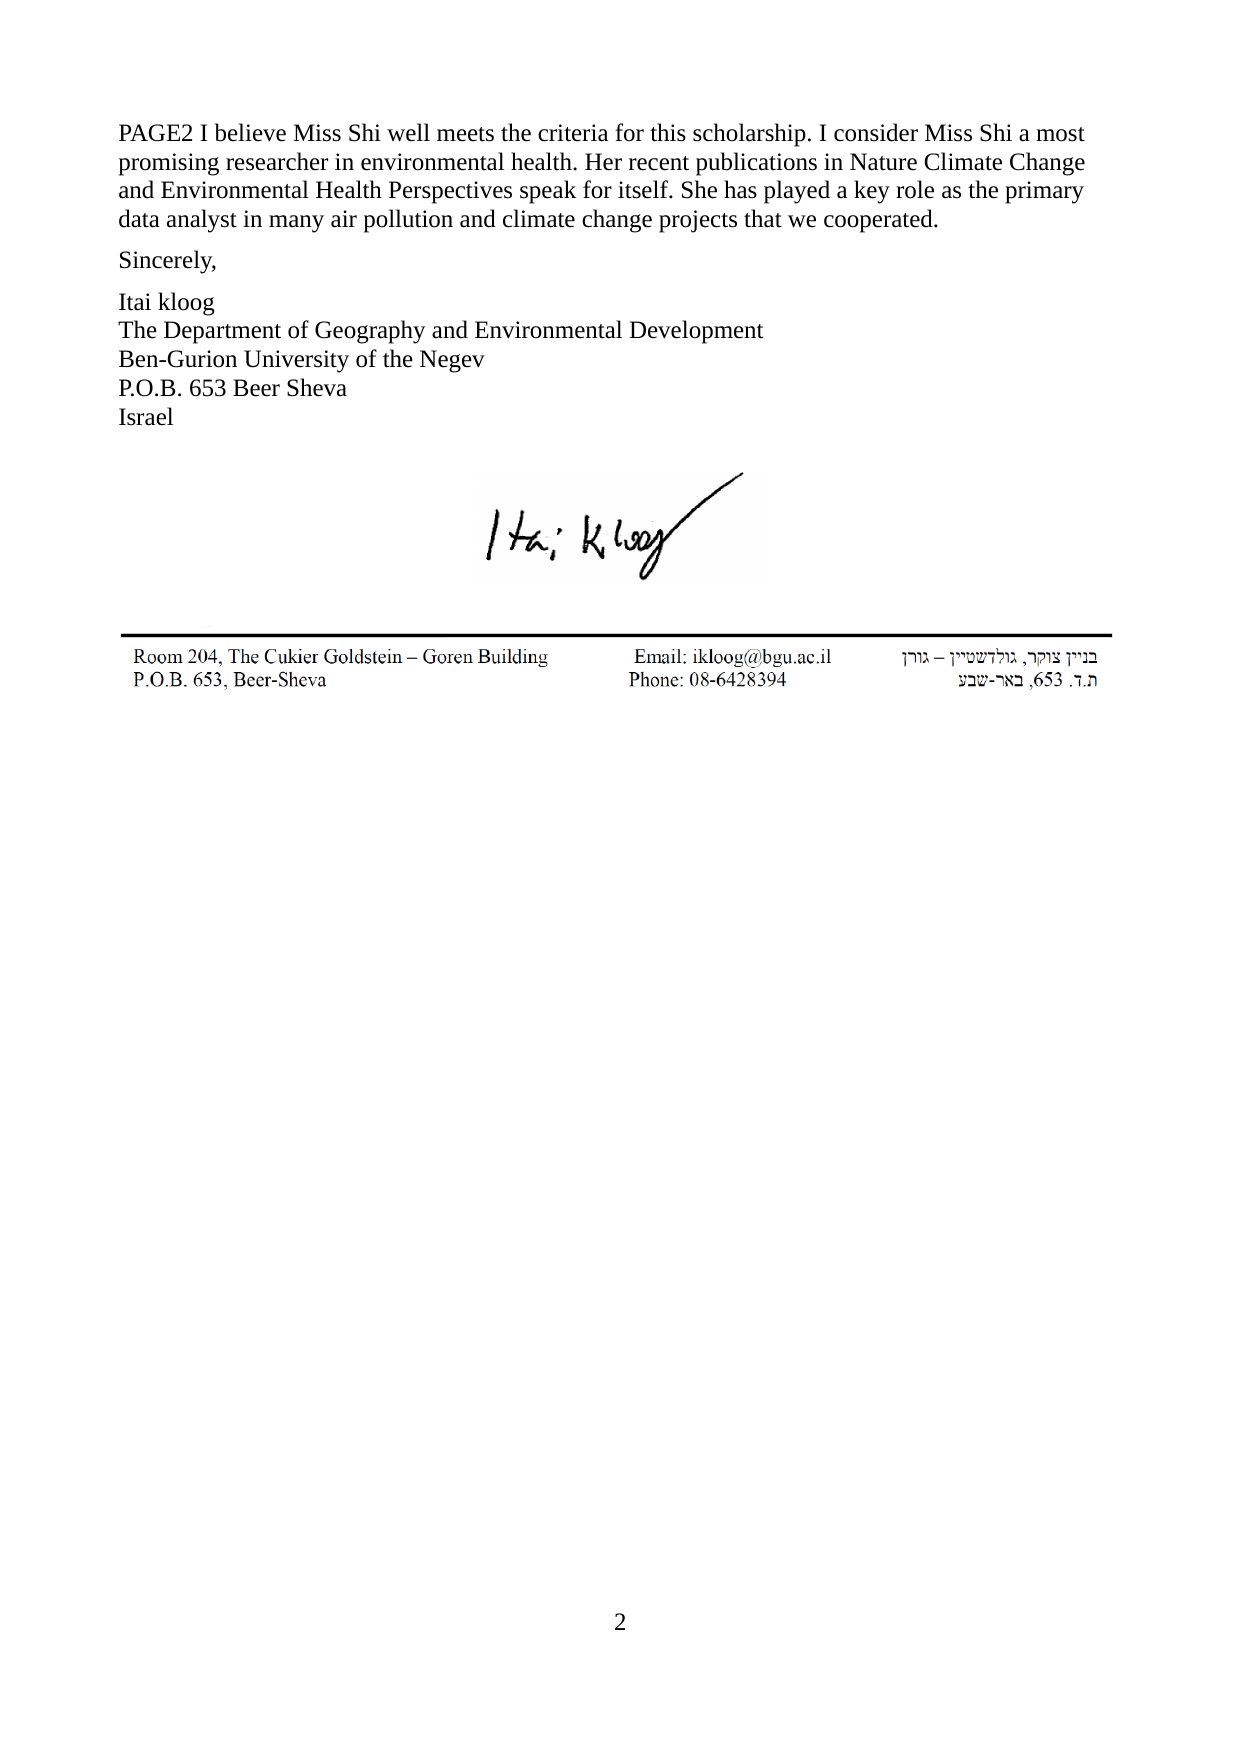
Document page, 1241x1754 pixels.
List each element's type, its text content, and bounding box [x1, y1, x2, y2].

text PAGE2 I believe Miss Shi well meets the criteria for this scholarship. I consider Miss Shi a most promising researcher in environmental health. Her recent publications in Nature Climate Change and Environmental Health Perspectives speak for itself. She has played a key role as the primary data analyst in many air pollution and climate change projects that we cooperated. [118, 118, 1122, 233]
text Sincerely, [118, 246, 1122, 274]
text Itai kloog The Department of Geography and Environmental Development Ben-Gurion University of the Negev P.O.B. 653 Beer Sheva Israel [118, 287, 1122, 459]
